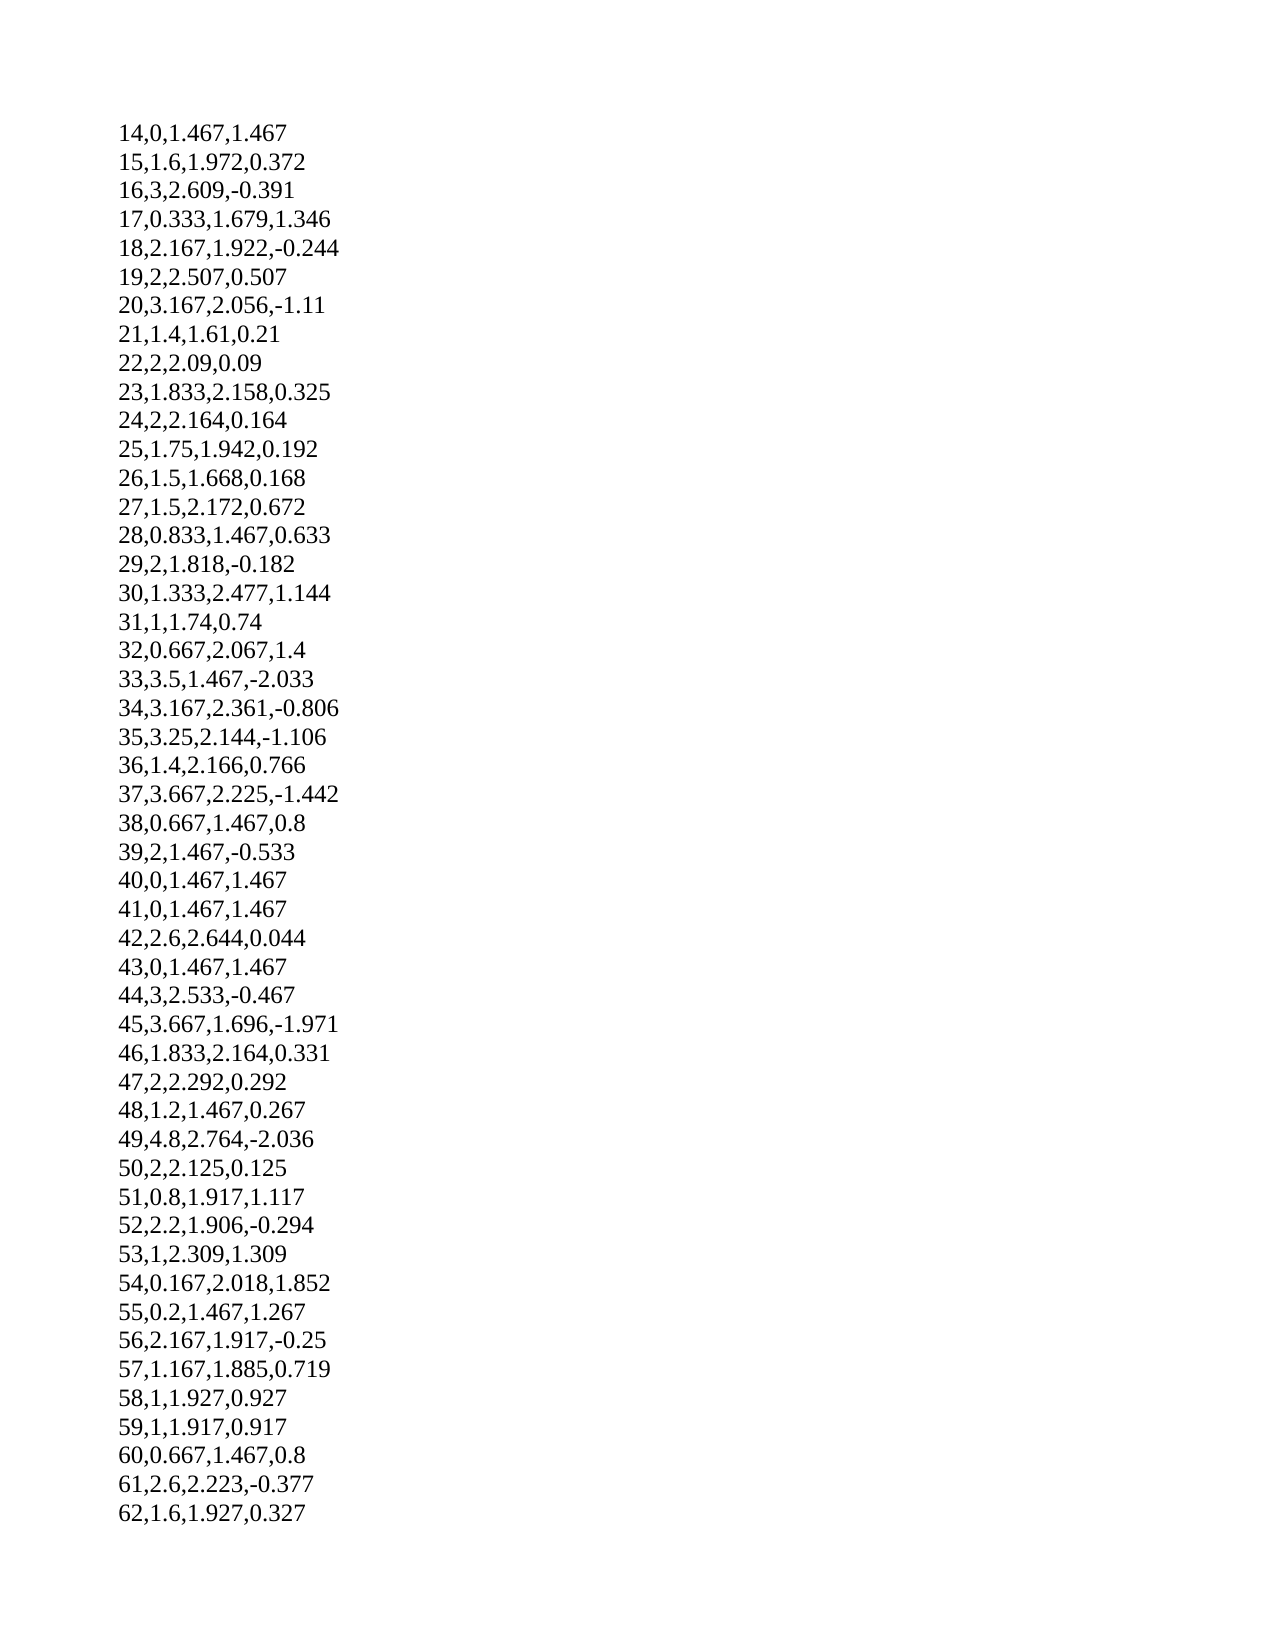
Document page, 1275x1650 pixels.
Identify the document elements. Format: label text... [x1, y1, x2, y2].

text 55,0.2,1.467,1.267 [118, 1297, 1157, 1326]
text 49,4.8,2.764,-2.036 [118, 1124, 1157, 1153]
text 53,1,2.309,1.309 [118, 1239, 1157, 1268]
text 14,0,1.467,1.467 [118, 118, 1157, 147]
text 22,2,2.09,0.09 [118, 348, 1157, 377]
text 15,1.6,1.972,0.372 [118, 147, 1157, 176]
text 46,1.833,2.164,0.331 [118, 1038, 1157, 1067]
text 52,2.2,1.906,-0.294 [118, 1211, 1157, 1239]
text 62,1.6,1.927,0.327 [118, 1498, 1157, 1527]
text 30,1.333,2.477,1.144 [118, 578, 1157, 607]
text 60,0.667,1.467,0.8 [118, 1441, 1157, 1469]
text 47,2,2.292,0.292 [118, 1067, 1157, 1096]
text 56,2.167,1.917,-0.25 [118, 1326, 1157, 1354]
text 45,3.667,1.696,-1.971 [118, 1009, 1157, 1038]
text 61,2.6,2.223,-0.377 [118, 1469, 1157, 1498]
text 39,2,1.467,-0.533 [118, 837, 1157, 866]
text 27,1.5,2.172,0.672 [118, 492, 1157, 521]
text 33,3.5,1.467,-2.033 [118, 664, 1157, 693]
text 42,2.6,2.644,0.044 [118, 923, 1157, 952]
text 18,2.167,1.922,-0.244 [118, 233, 1157, 262]
text 51,0.8,1.917,1.117 [118, 1182, 1157, 1211]
text 58,1,1.927,0.927 [118, 1383, 1157, 1412]
text 50,2,2.125,0.125 [118, 1153, 1157, 1182]
text 59,1,1.917,0.917 [118, 1412, 1157, 1441]
text 35,3.25,2.144,-1.106 [118, 722, 1157, 751]
text 19,2,2.507,0.507 [118, 262, 1157, 291]
text 54,0.167,2.018,1.852 [118, 1268, 1157, 1297]
text 16,3,2.609,-0.391 [118, 176, 1157, 204]
text 29,2,1.818,-0.182 [118, 549, 1157, 578]
text 57,1.167,1.885,0.719 [118, 1354, 1157, 1383]
text 28,0.833,1.467,0.633 [118, 521, 1157, 549]
text 37,3.667,2.225,-1.442 [118, 779, 1157, 808]
text 44,3,2.533,-0.467 [118, 981, 1157, 1009]
text 24,2,2.164,0.164 [118, 406, 1157, 434]
text 20,3.167,2.056,-1.11 [118, 291, 1157, 319]
text 31,1,1.74,0.74 [118, 607, 1157, 636]
text 21,1.4,1.61,0.21 [118, 319, 1157, 348]
text 36,1.4,2.166,0.766 [118, 751, 1157, 779]
text 34,3.167,2.361,-0.806 [118, 693, 1157, 722]
text 17,0.333,1.679,1.346 [118, 204, 1157, 233]
text 41,0,1.467,1.467 [118, 894, 1157, 923]
text 40,0,1.467,1.467 [118, 866, 1157, 894]
text 43,0,1.467,1.467 [118, 952, 1157, 981]
text 38,0.667,1.467,0.8 [118, 808, 1157, 837]
text 25,1.75,1.942,0.192 [118, 434, 1157, 463]
text 23,1.833,2.158,0.325 [118, 377, 1157, 406]
text 26,1.5,1.668,0.168 [118, 463, 1157, 492]
text 48,1.2,1.467,0.267 [118, 1096, 1157, 1124]
text 32,0.667,2.067,1.4 [118, 636, 1157, 664]
